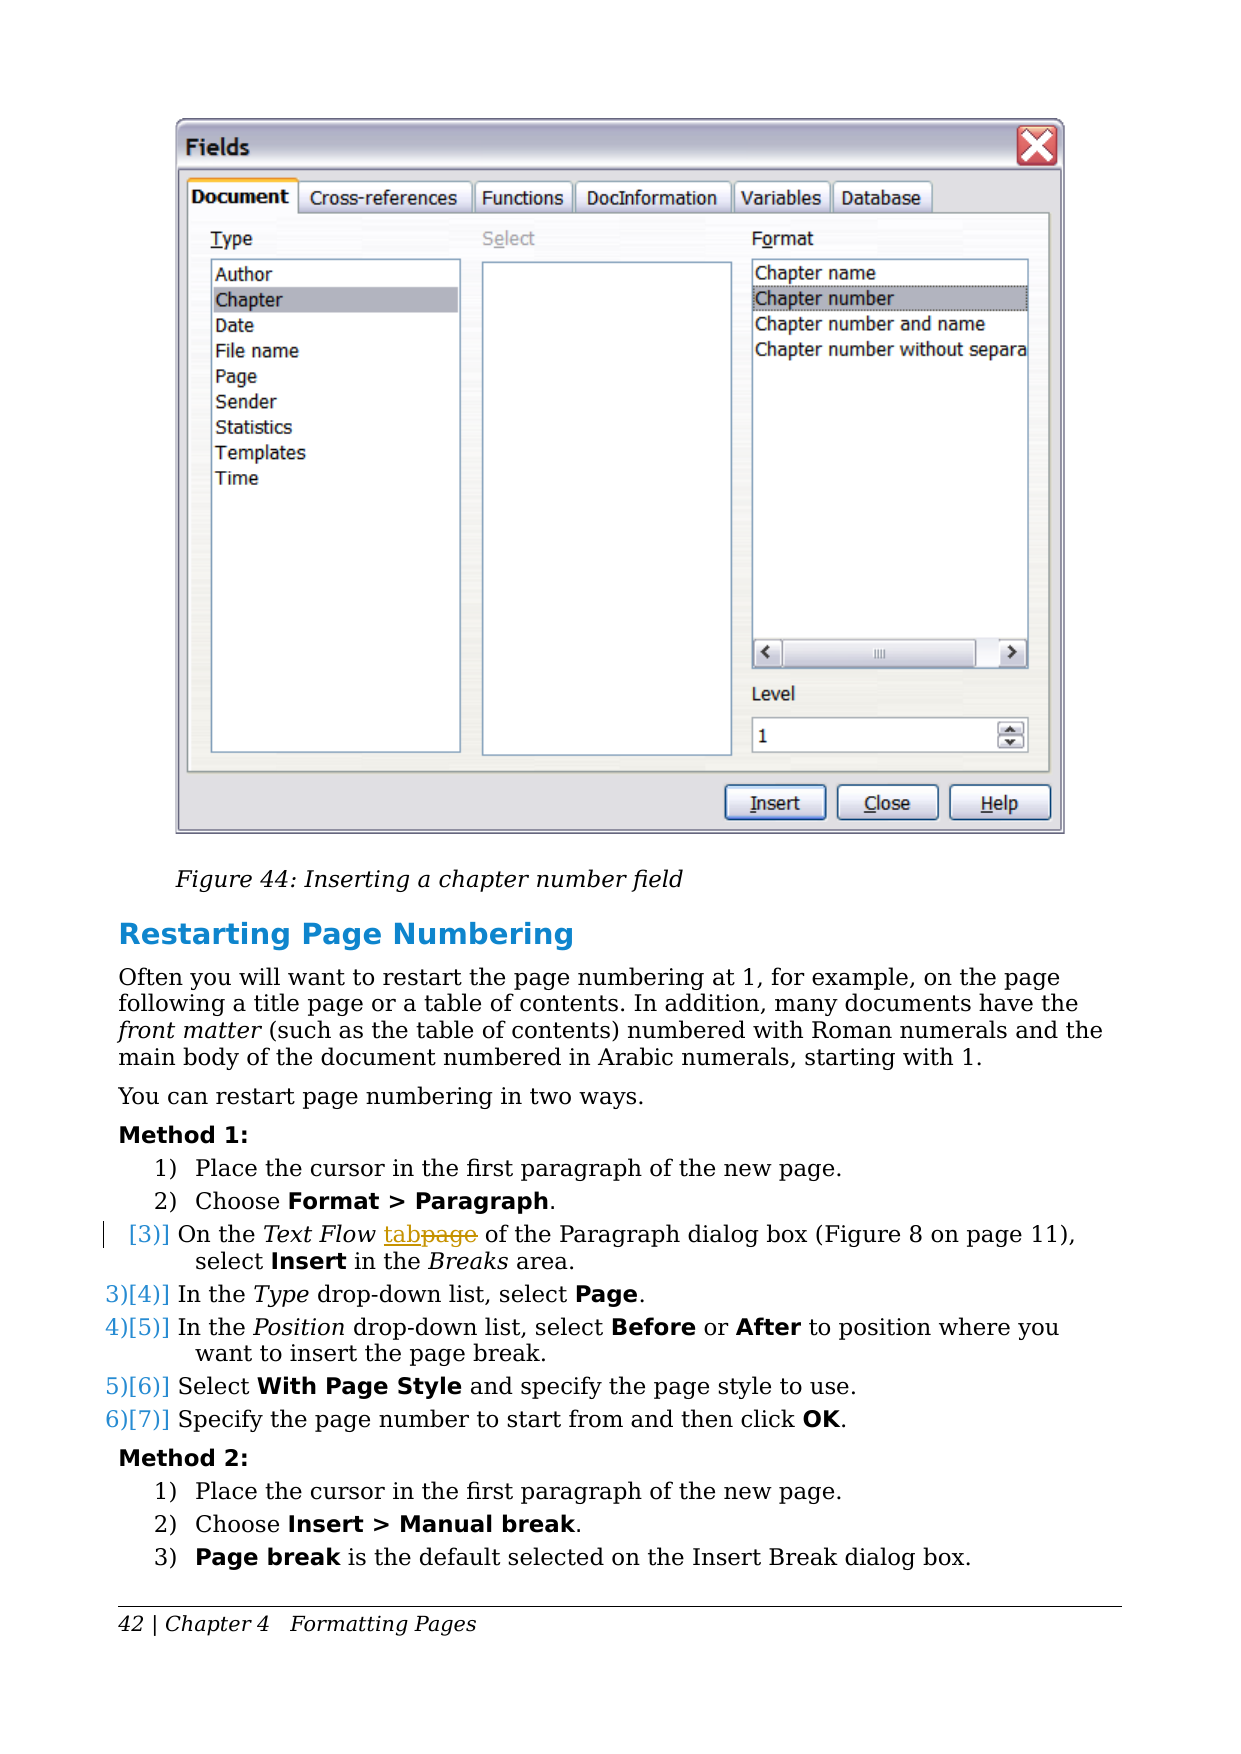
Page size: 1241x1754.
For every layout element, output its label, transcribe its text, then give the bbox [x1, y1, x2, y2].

list Choose Insert > Manual break. [177, 1511, 1122, 1538]
subtitle Restarting Page Numbering [118, 917, 1122, 951]
text Often you will want to restart the page numbering at 1, for example, on the page following a title page or a table of contents. In addition, many documents have the front matter (such as the table of contents) numbered with Roman numerals and the main body of the document numbered in Arabic numerals, starting with 1. [118, 964, 1122, 1071]
list Select With Page Style and specify the page style to use. [177, 1373, 1122, 1400]
list In the Type drop-down list, select Page. [177, 1281, 1122, 1307]
picture [175, 118, 1065, 834]
text Figure 44: Inserting a chapter number field [176, 867, 1065, 893]
list Choose Format > Paragraph. [177, 1188, 1122, 1215]
text You can restart page numbering in two ways. [118, 1083, 1122, 1110]
list Place the cursor in the first paragraph of the new page. [177, 1155, 1122, 1182]
list Place the cursor in the first paragraph of the new page. [177, 1478, 1122, 1505]
list In the Position drop-down list, select Before or After to position where you want to insert the page break. [177, 1314, 1122, 1367]
list Method 2: [118, 1445, 1122, 1472]
list On the Text Flow tab of the Paragraph dialog box (Figure 8 on page 11), select Insert in the Breaks area. [177, 1221, 1122, 1274]
list Specify the page number to start from and then click OK. [177, 1406, 1122, 1433]
list Method 1: [118, 1122, 1122, 1149]
list Page break is the default selected on the Insert Break dialog box. [177, 1544, 1122, 1571]
